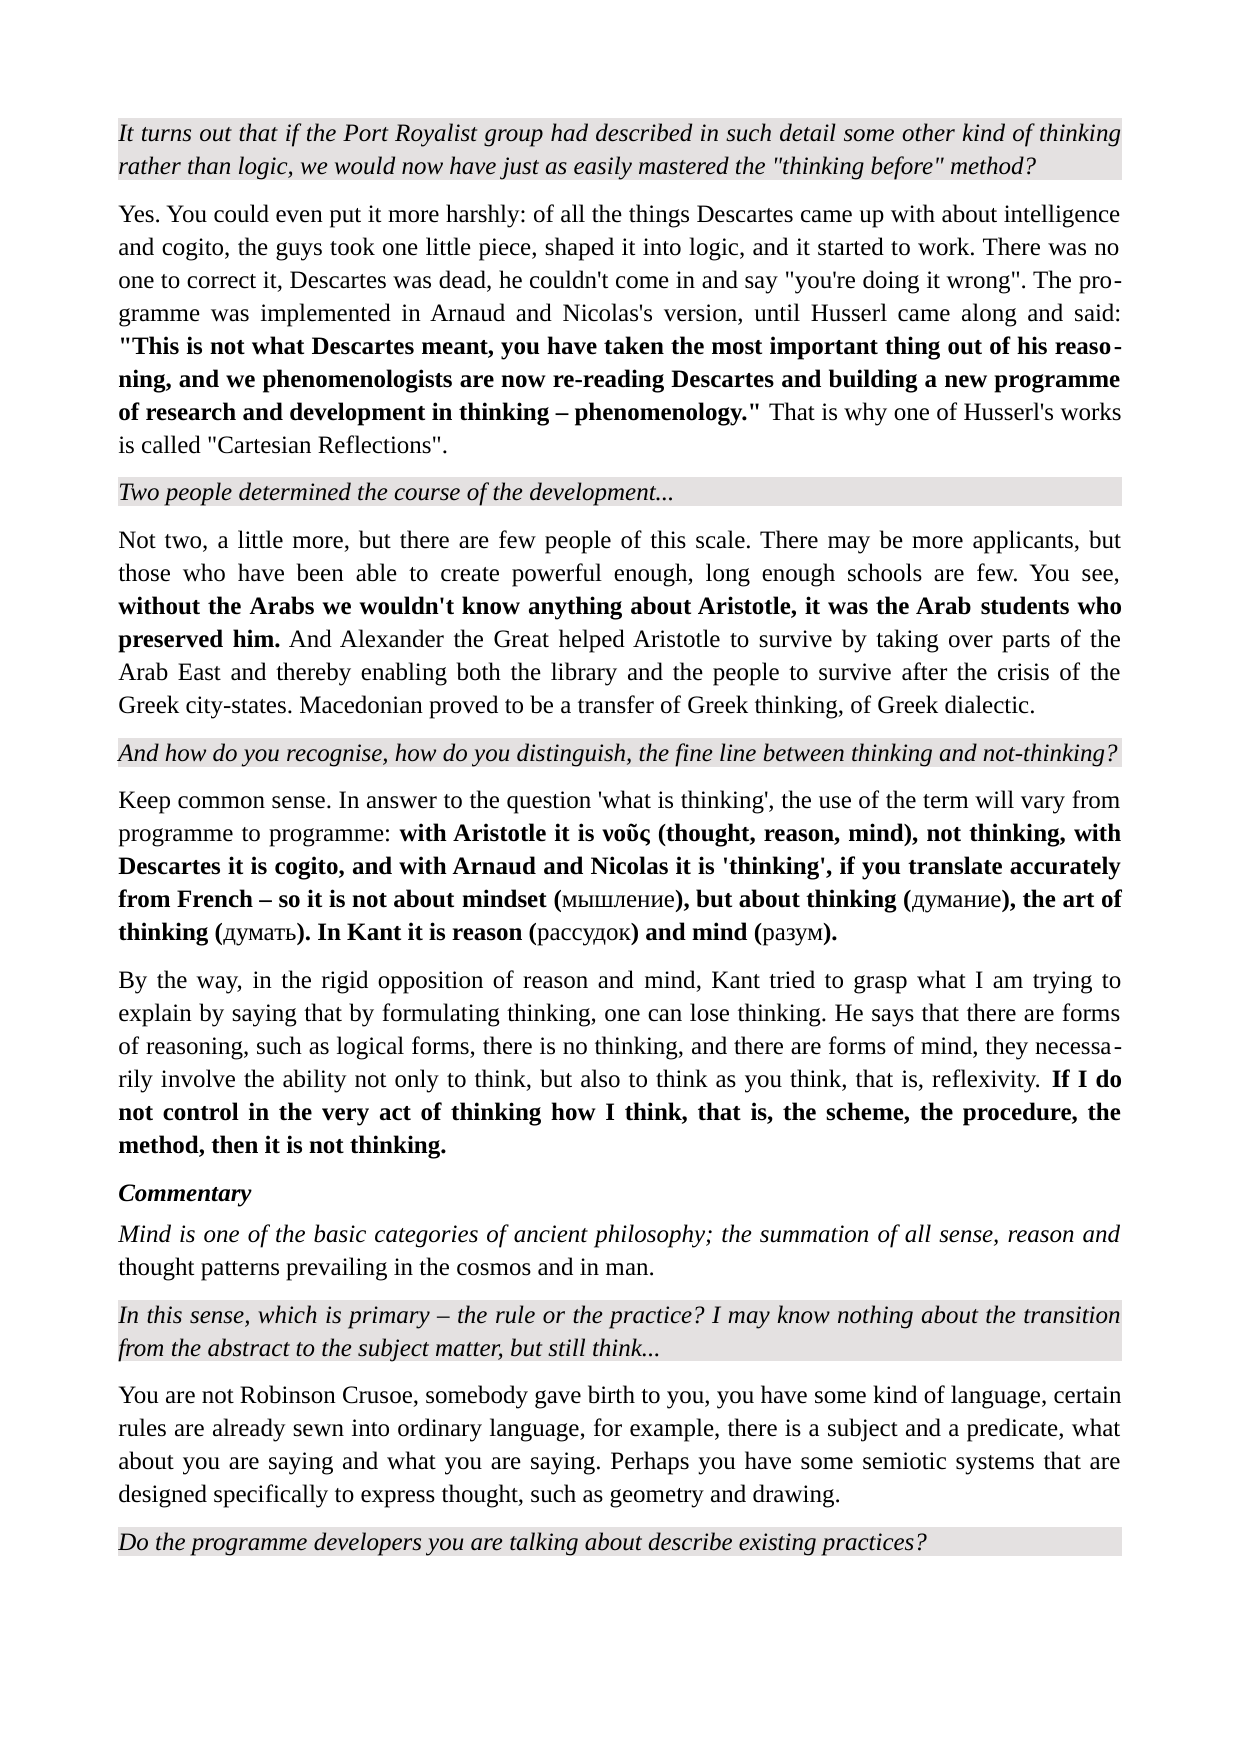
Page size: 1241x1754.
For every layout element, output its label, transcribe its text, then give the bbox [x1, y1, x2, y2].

text Do the programme developers you are talking about describe existing practices? [118, 1527, 1122, 1556]
text Not two, a little more, but there are few people of this scale. There may be more applicants, but those who have been able to create powerful enough, long enough schools are few. You see, without the Arabs we wouldn't know anything about Aristotle, it was the Arab students who preserved him. And Alexander the Great helped Aristotle to survive by taking over parts of the Arab East and thereby enabling both the library and the people to survive after the crisis of the Greek city-states. Macedonian proved to be a transfer of Greek thinking, of Greek dialectic. [118, 525, 1122, 719]
text It turns out that if the Port Royalist group had described in such detail some other kind of thinking rather than logic, we would now have just as easily mastered the "thinking before" method? [118, 118, 1122, 180]
text Yes. You could even put it more harshly: of all the things Descartes came up with about intelligence and cogito, the guys took one little piece, shaped it into logic, and it started to work. There was no one to correct it, Descartes was dead, he couldn't come in and say "you're doing it wrong". The pro­gramme was implemented in Arnaud and Nicolas's version, until Husserl came along and said: "This is not what Descartes meant, you have taken the most important thing out of his reaso­ning, and we phenomenologists are now re-reading Descartes and building a new programme of research and development in thinking – phenomenology." That is why one of Husserl's works is called "Cartesian Reflections". [118, 199, 1122, 459]
text By the way, in the rigid opposition of reason and mind, Kant tried to grasp what I am trying to explain by saying that by formulating thinking, one can lose thinking. He says that there are forms of reasoning, such as logical forms, there is no thinking, and there are forms of mind, they necessa­rily involve the ability not only to think, but also to think as you think, that is, reflexivity. If I do not control in the very act of thinking how I think, that is, the scheme, the procedure, the method, then it is not thinking. [118, 965, 1122, 1159]
text Two people determined the course of the development... [118, 477, 1122, 506]
text You are not Robinson Crusoe, somebody gave birth to you, you have some kind of language, certain rules are already sewn into ordinary language, for example, there is a subject and a predicate, what about you are saying and what you are saying. Perhaps you have some semiotic systems that are designed specifically to express thought, such as geometry and drawing. [118, 1380, 1122, 1508]
subtitle Commentary [118, 1178, 1122, 1207]
text Mind is one of the basic categories of ancient philosophy; the summation of all sense, reason and thought patterns prevailing in the cosmos and in man. [118, 1219, 1122, 1281]
text In this sense, which is primary – the rule or the practice? I may know nothing about the transition from the abstract to the subject matter, but still think... [118, 1300, 1122, 1361]
text And how do you recognise, how do you distinguish, the fine line between thinking and not-thinking? [118, 738, 1122, 767]
text Keep common sense. In answer to the question 'what is thinking', the use of the term will vary from programme to programme: with Aristotle it is νοῦς (thought, reason, mind), not thinking, with Descartes it is cogito, and with Arnaud and Nicolas it is 'thinking', if you translate accurately from French – so it is not about mindset (мышление), but about thinking (думание), the art of thinking (думать). In Kant it is reason (рассудок) and mind (разум). [118, 785, 1122, 946]
